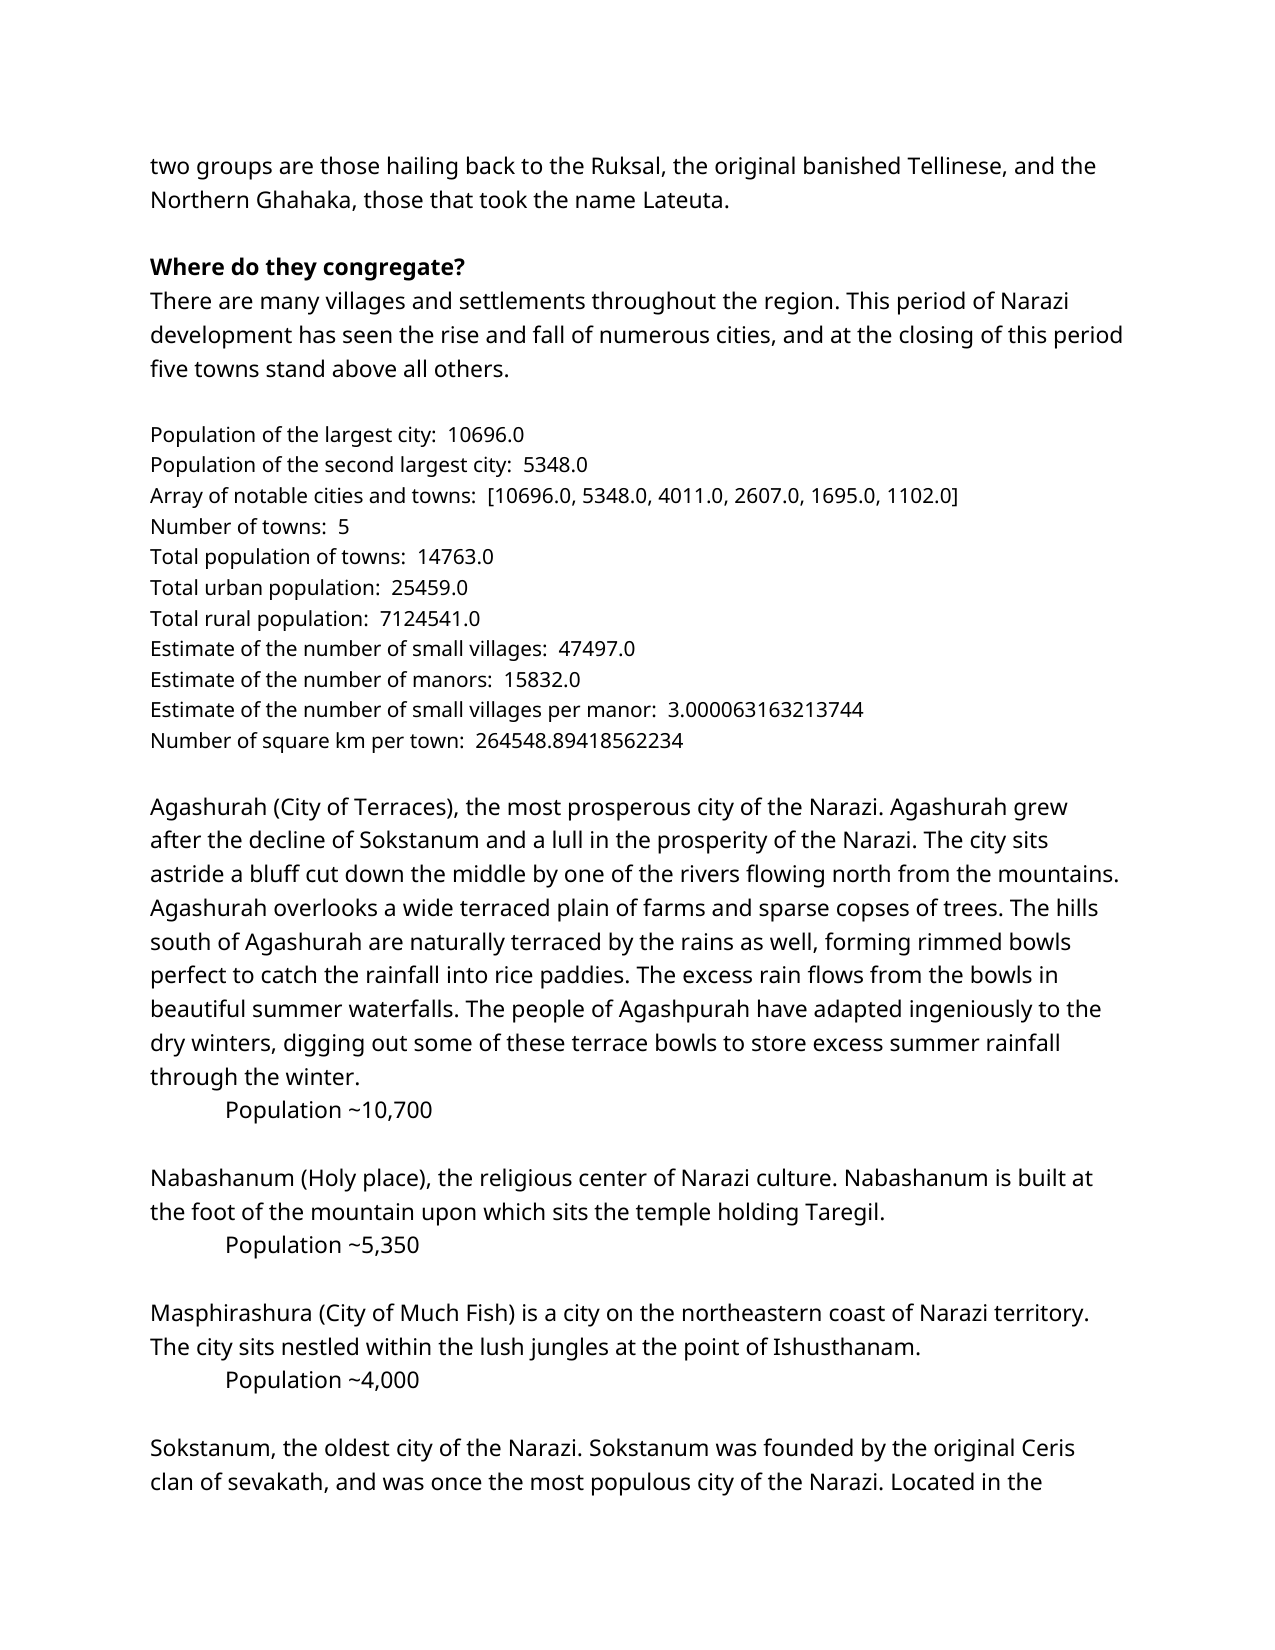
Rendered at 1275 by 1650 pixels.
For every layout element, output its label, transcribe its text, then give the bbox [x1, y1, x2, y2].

text Total population of towns: 14763.0 [150, 542, 1125, 571]
text Population of the second largest city: 5348.0 [150, 451, 1125, 479]
text Number of towns: 5 [150, 512, 1125, 540]
text Population ~4,000 [150, 1364, 1125, 1396]
text Sokstanum, the oldest city of the Narazi. Sokstanum was founded by the original Ceris clan of sevakath, and was once the most populous city of the Narazi. Located in the [150, 1432, 1125, 1497]
text Estimate of the number of small villages per manor: 3.000063163213744 [150, 696, 1125, 724]
text Agashurah (City of Terraces), the most prosperous city of the Narazi. Agashurah grew after the decline of Sokstanum and a lull in the prosperity of the Narazi. The city sits astride a bluff cut down the middle by one of the rivers flowing north from the mountains. Agashurah overlooks a wide terraced plain of farms and sparse copses of trees. The hills south of Agashurah are naturally terraced by the rains as well, forming rimmed bowls perfect to catch the rainfall into rice paddies. The excess rain flows from the bowls in beautiful summer waterfalls. The people of Agashpurah have adapted ingeniously to the dry winters, digging out some of these terrace bowls to store excess summer rainfall through the winter. [150, 791, 1125, 1092]
text Estimate of the number of manors: 15832.0 [150, 665, 1125, 693]
text Estimate of the number of small villages: 47497.0 [150, 634, 1125, 663]
text two groups are those hailing back to the Ruksal, the original banished Tellinese, and the Northern Ghahaka, those that took the name Lateuta. [150, 150, 1125, 215]
text Total urban population: 25459.0 [150, 573, 1125, 602]
text Where do they congregate? [150, 251, 1125, 282]
text Array of notable cities and towns: [10696.0, 5348.0, 4011.0, 2607.0, 1695.0, 1102.0] [150, 481, 1125, 510]
text Masphirashura (City of Much Fish) is a city on the northeastern coast of Narazi territory. The city sits nestled within the lush jungles at the point of Ishusthanam. [150, 1297, 1125, 1362]
text Nabashanum (Holy place), the religious center of Narazi culture. Nabashanum is built at the foot of the mountain upon which sits the temple holding Taregil. [150, 1162, 1125, 1227]
text Population ~5,350 [150, 1229, 1125, 1261]
text Total rural population: 7124541.0 [150, 604, 1125, 632]
text There are many villages and settlements throughout the region. This period of Narazi development has seen the rise and fall of numerous cities, and at the closing of this period five towns stand above all others. [150, 285, 1125, 384]
text Population ~10,700 [150, 1094, 1125, 1126]
text Population of the largest city: 10696.0 [150, 420, 1125, 448]
text Number of square km per town: 264548.89418562234 [150, 726, 1125, 755]
